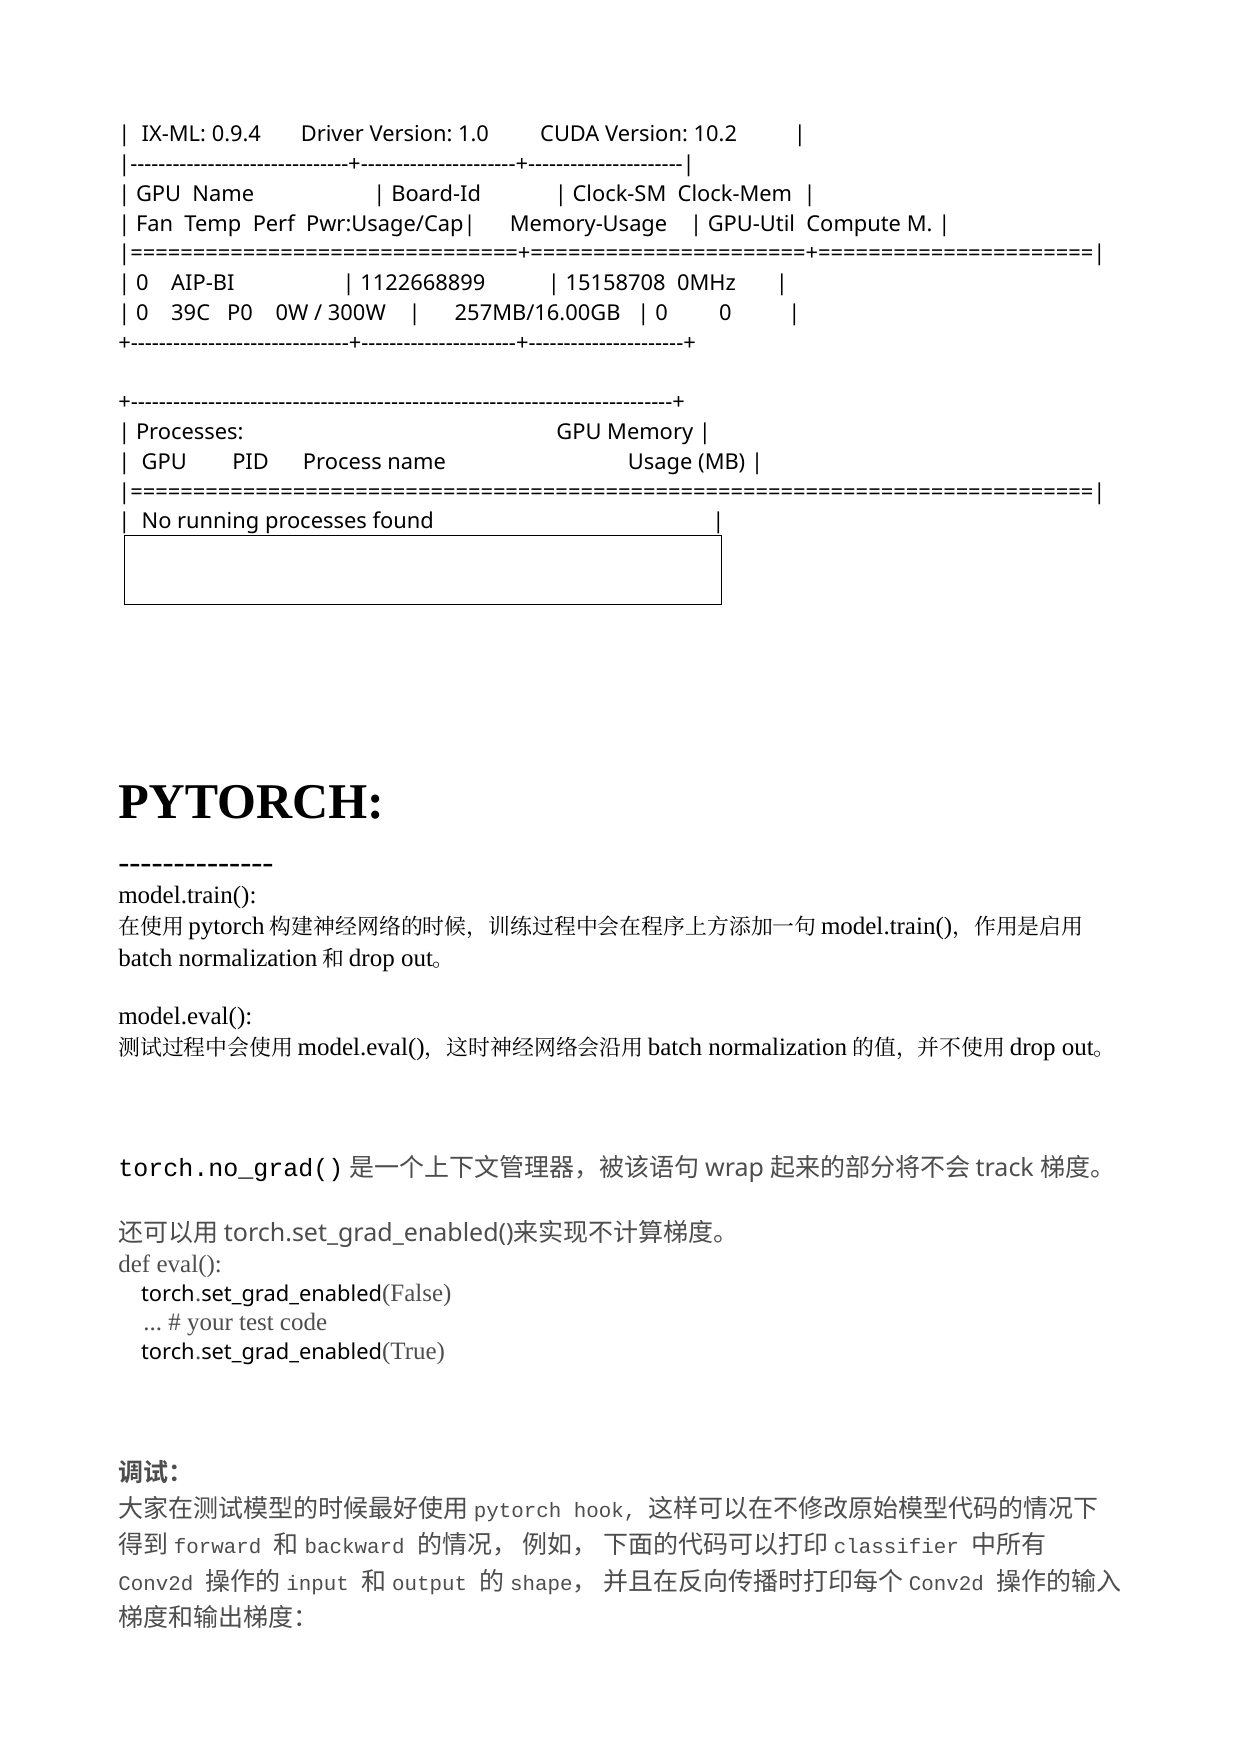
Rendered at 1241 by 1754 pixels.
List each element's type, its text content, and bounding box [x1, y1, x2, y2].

text 在使用pytorch构建神经网络的时候，训练过程中会在程序上方添加一句model.train()，作用是启用batch normalization和drop out。 [118, 909, 1122, 972]
text torch.no_grad() 是一个上下文管理器，被该语句 wrap 起来的部分将不会track 梯度。 [118, 1147, 1122, 1184]
text torch.set_grad_enabled(False) [118, 1278, 1122, 1307]
text model.train(): [118, 881, 1122, 909]
text | IX-ML: 0.9.4 Driver Version: 1.0 CUDA Version: 10.2 | [118, 118, 1122, 148]
text +-------------------------------+----------------------+----------------------+ [118, 327, 1122, 356]
text | GPU PID Process name Usage (MB) | [118, 446, 1122, 476]
text | Processes: GPU Memory | [118, 416, 1122, 446]
text model.eval(): [118, 1001, 1122, 1030]
subtitle PYTORCH: [118, 772, 1122, 830]
text | 0 AIP-BI | 1122668899 | 15158708 0MHz | [118, 267, 1122, 297]
text | GPU Name | Board-Id | Clock-SM Clock-Mem | [118, 178, 1122, 207]
text | No running processes found | [118, 505, 1122, 535]
text | 0 39C P0 0W / 300W | 257MB/16.00GB | 0 0 | [118, 297, 1122, 327]
text |===============================+======================+======================| [118, 237, 1122, 267]
text |-------------------------------+----------------------+----------------------| [118, 148, 1122, 178]
text def eval(): [118, 1249, 1122, 1278]
text |=============================================================================| [118, 476, 1122, 505]
text +-----------------------------------------------------------------------------+ [118, 386, 1122, 416]
text 调试： [118, 1452, 1122, 1488]
table_header [125, 536, 721, 604]
text torch.set_grad_enabled(True) [118, 1336, 1122, 1366]
text 测试过程中会使用model.eval()，这时神经网络会沿用batch normalization的值，并不使用drop out。 [118, 1030, 1122, 1061]
text | Fan Temp Perf Pwr:Usage/Cap| Memory-Usage | GPU-Util Compute M. | [118, 207, 1122, 237]
text 大家在测试模型的时候最好使用 pytorch hook, 这样可以在不修改原始模型代码的情况下得到 forward 和 backward 的情况， 例如， 下面的代码可以打印 classifier 中所有 Conv2d 操作的 input 和 output 的 shape， 并且在反向传播时打印每个 Conv2d 操作的输入梯度和输出梯度： [118, 1488, 1122, 1633]
text ... # your test code [118, 1307, 1122, 1336]
text 还可以用 torch.set_grad_enabled()来实现不计算梯度。 [118, 1213, 1122, 1249]
text -------------- [118, 842, 1122, 881]
